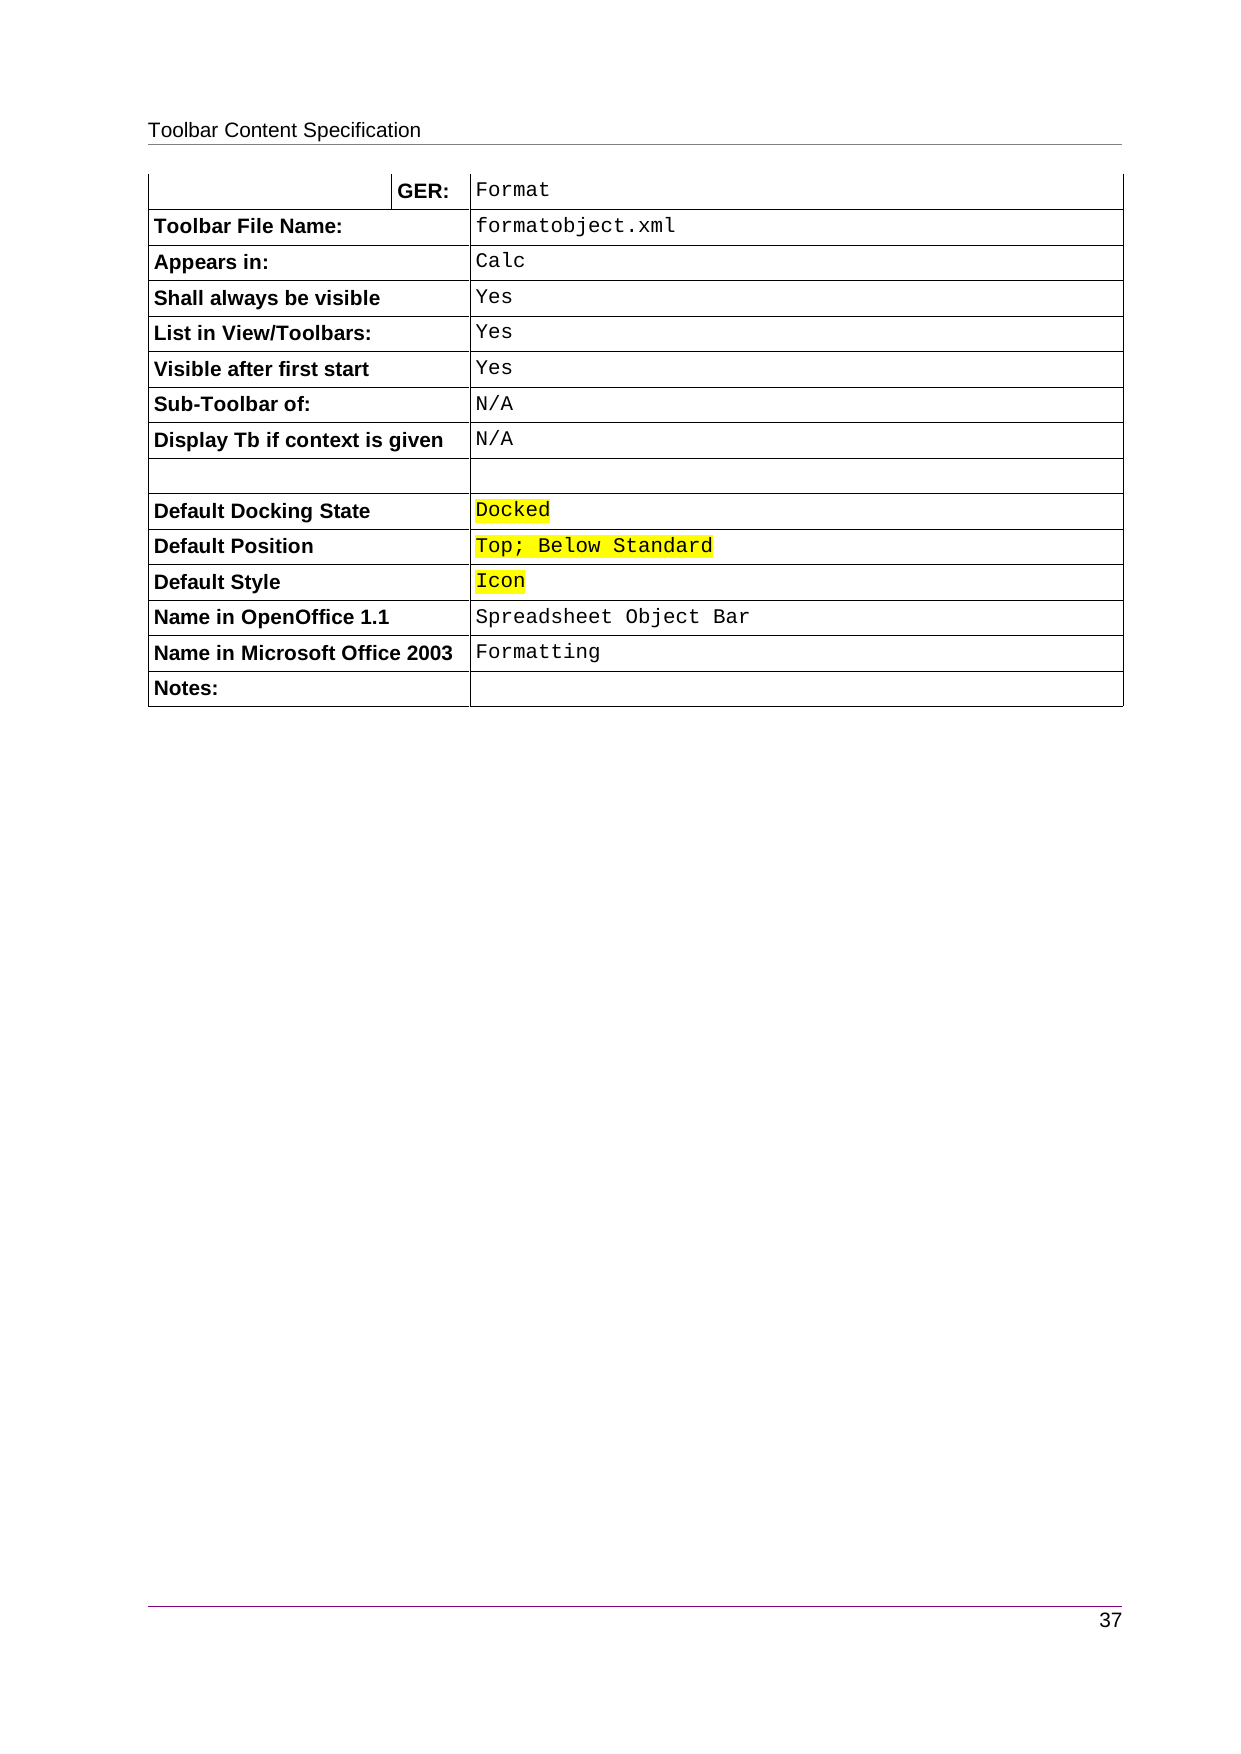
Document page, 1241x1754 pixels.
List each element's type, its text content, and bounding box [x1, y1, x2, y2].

table_cell Default Style [149, 565, 469, 600]
table_cell Default Docking State [149, 494, 469, 529]
table_cell Sub-Toolbar of: [149, 388, 469, 422]
table_cell GER: [392, 174, 469, 209]
table_cell [471, 672, 1123, 706]
table_cell Default Position [149, 530, 469, 564]
table_cell Toolbar File Name: [149, 210, 469, 245]
table_cell Shall always be visible [149, 281, 469, 316]
table_cell Yes [471, 352, 1123, 387]
table_cell Icon [471, 565, 1123, 600]
table_cell Top; Below Standard [471, 530, 1123, 564]
table_cell Format [471, 174, 1123, 209]
table_cell Visible after first start [149, 352, 469, 387]
table_cell Display Tb if context is given [149, 423, 469, 458]
table_cell formatobject.xml [471, 210, 1123, 245]
table_cell Formatting [471, 636, 1123, 671]
table_cell [149, 459, 469, 493]
table_cell Yes [471, 317, 1123, 351]
table_cell Spreadsheet Object Bar [471, 601, 1123, 635]
table_cell [149, 174, 391, 209]
table_cell N/A [471, 423, 1123, 458]
table_cell Name in Microsoft Office 2003 [149, 636, 469, 671]
table_cell Calc [471, 246, 1123, 280]
table_cell Appears in: [149, 246, 469, 280]
table_cell Notes: [149, 672, 469, 706]
table_cell N/A [471, 388, 1123, 422]
table_cell List in View/Toolbars: [149, 317, 469, 351]
table_cell Name in OpenOffice 1.1 [149, 601, 469, 635]
table_cell [471, 459, 1123, 493]
table_cell Docked [471, 494, 1123, 529]
table_cell Yes [471, 281, 1123, 316]
